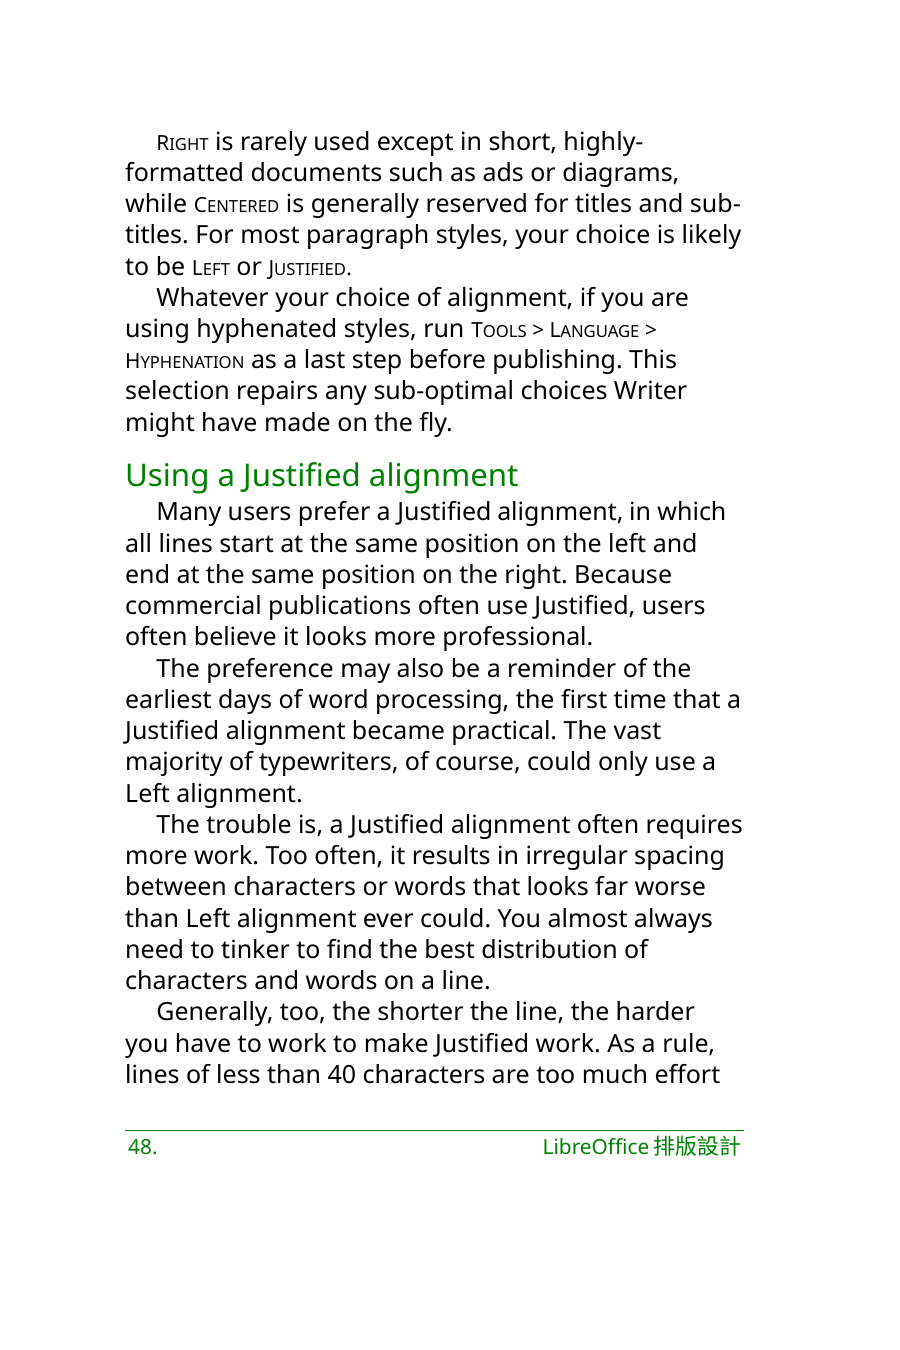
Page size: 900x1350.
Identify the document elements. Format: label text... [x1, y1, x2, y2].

text Many users prefer a Justified alignment, in which all lines start at the same position on the left and end at the same position on the right. Because commercial publications often use Justified, users often believe it looks more professional. [125, 496, 744, 652]
text The preference may also be a reminder of the earliest days of word processing, the first time that a Justified alignment became practical. The vast majority of typewriters, of course, could only use a Left alignment. [125, 652, 744, 808]
text Right is rarely used except in short, highly-formatted documents such as ads or diagrams, while Centered is generally reserved for titles and sub-titles. For most paragraph styles, your choice is likely to be Left or Justified. [125, 125, 744, 281]
text The trouble is, a Justified alignment often requires more work. Too often, it results in irregular spacing between characters or words that looks far worse than Left alignment ever could. You almost always need to tinker to find the best distribution of characters and words on a line. [125, 808, 744, 996]
subtitle Using a Justified alignment [125, 453, 744, 496]
text Generally, too, the shorter the line, the harder you have to work to make Justified work. As a rule, lines of less than 40 characters are too much effort [125, 996, 744, 1089]
text Whatever your choice of alignment, if you are using hyphenated styles, run Tools > Language > Hyphenation as a last step before publishing. This selection repairs any sub-optimal choices Writer might have made on the fly. [125, 281, 744, 437]
